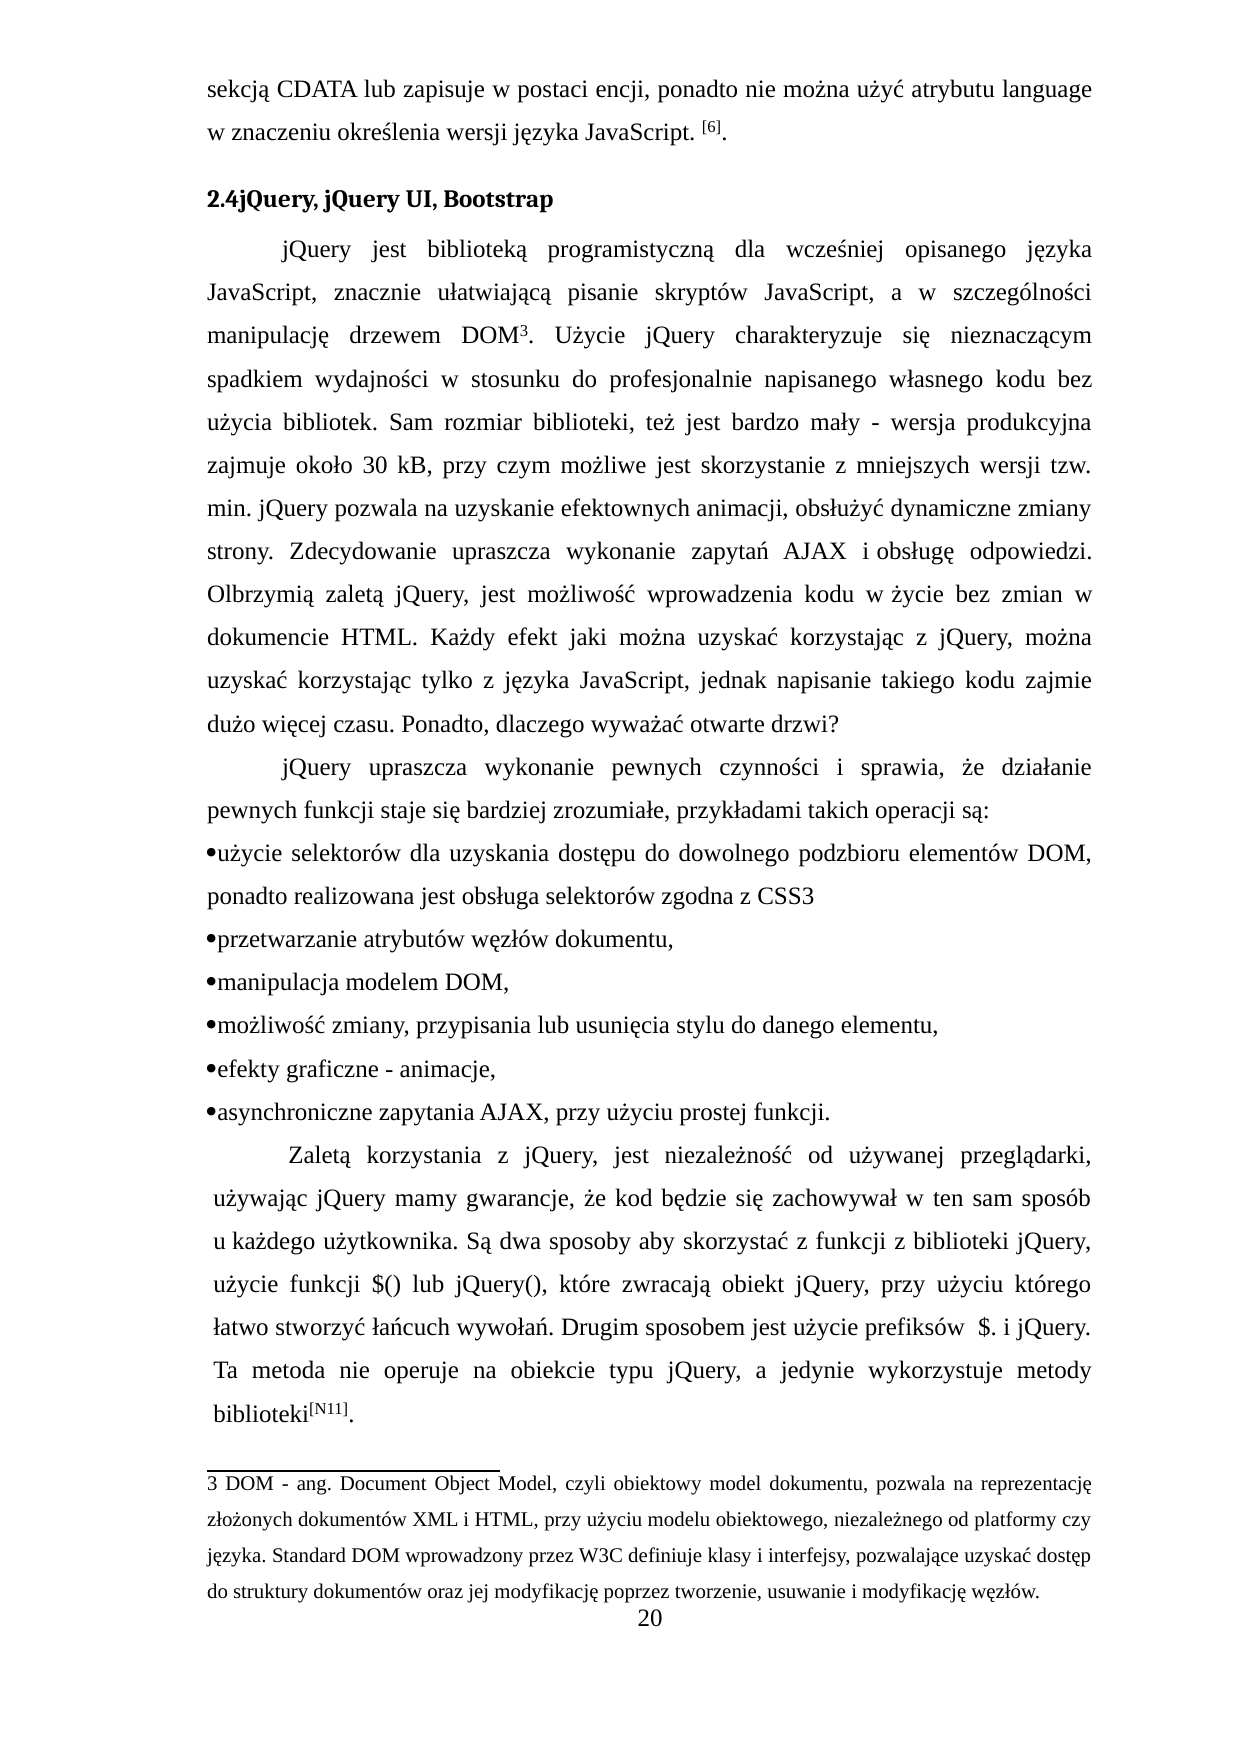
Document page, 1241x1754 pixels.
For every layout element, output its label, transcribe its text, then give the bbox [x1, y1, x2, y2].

list użycie selektorów dla uzyskania dostępu do dowolnego podzbioru elementów DOM, ponadto realizowana jest obsługa selektorów zgodna z CSS3 [207, 838, 1092, 910]
list manipulacja modelem DOM, [207, 967, 1092, 996]
text jQuery jest biblioteką programistyczną dla wcześniej opisanego języka JavaScript, znacznie ułatwiającą pisanie skryptów JavaScript, a w szczególności manipulację drzewem DOM. Użycie jQuery charakteryzuje się nieznaczącym spadkiem wydajności w stosunku do profesjonalnie napisanego własnego kodu bez użycia bibliotek. Sam rozmiar biblioteki, też jest bardzo mały - wersja produkcyjna zajmuje około 30 kB, przy czym możliwe jest skorzystanie z mniejszych wersji tzw. min. jQuery pozwala na uzyskanie efektownych animacji, obsłużyć dynamiczne zmiany strony. Zdecydowanie upraszcza wykonanie zapytań AJAX i obsługę odpowiedzi. Olbrzymią zaletą jQuery, jest możliwość wprowadzenia kodu w życie bez zmian w dokumencie HTML. Każdy efekt jaki można uzyskać korzystając z jQuery, można uzyskać korzystając tylko z języka JavaScript, jednak napisanie takiego kodu zajmie dużo więcej czasu. Ponadto, dlaczego wyważać otwarte drzwi? [207, 234, 1092, 737]
list asynchroniczne zapytania AJAX, przy użyciu prostej funkcji. [207, 1097, 1092, 1126]
list efekty graficzne - animacje, [207, 1054, 1092, 1082]
list jQuery, jQuery UI, Bootstrap [207, 185, 1092, 214]
text DOM - ang. Document Object Model, czyli obiektowy model dokumentu, pozwala na reprezentację złożonych dokumentów XML i HTML, przy użyciu modelu obiektowego, niezależnego od platformy czy języka. Standard DOM wprowadzony przez W3C definiuje klasy i interfejsy, pozwalające uzyskać dostęp do struktury dokumentów oraz jej modyfikację poprzez tworzenie, usuwanie i modyfikację węzłów. [207, 1471, 1092, 1603]
list możliwość zmiany, przypisania lub usunięcia stylu do danego elementu, [207, 1011, 1092, 1039]
list przetwarzanie atrybutów węzłów dokumentu, [207, 924, 1092, 953]
text jQuery upraszcza wykonanie pewnych czynności i sprawia, że działanie pewnych funkcji staje się bardziej zrozumiałe, przykładami takich operacji są: [207, 752, 1092, 824]
text Zaletą korzystania z jQuery, jest niezależność od używanej przeglądarki, używając jQuery mamy gwarancje, że kod będzie się zachowywał w ten sam sposób u każdego użytkownika. Są dwa sposoby aby skorzystać z funkcji z biblioteki jQuery, użycie funkcji $() lub jQuery(), które zwracają obiekt jQuery, przy użyciu którego łatwo stworzyć łańcuch wywołań. Drugim sposobem jest użycie prefiksów $. i jQuery. Ta metoda nie operuje na obiekcie typu jQuery, a jedynie wykorzystuje metody biblioteki[N11]. [213, 1140, 1092, 1427]
text sekcją CDATA lub zapisuje w postaci encji, ponadto nie można użyć atrybutu language w znaczeniu określenia wersji języka JavaScript. [6]. [207, 74, 1092, 146]
